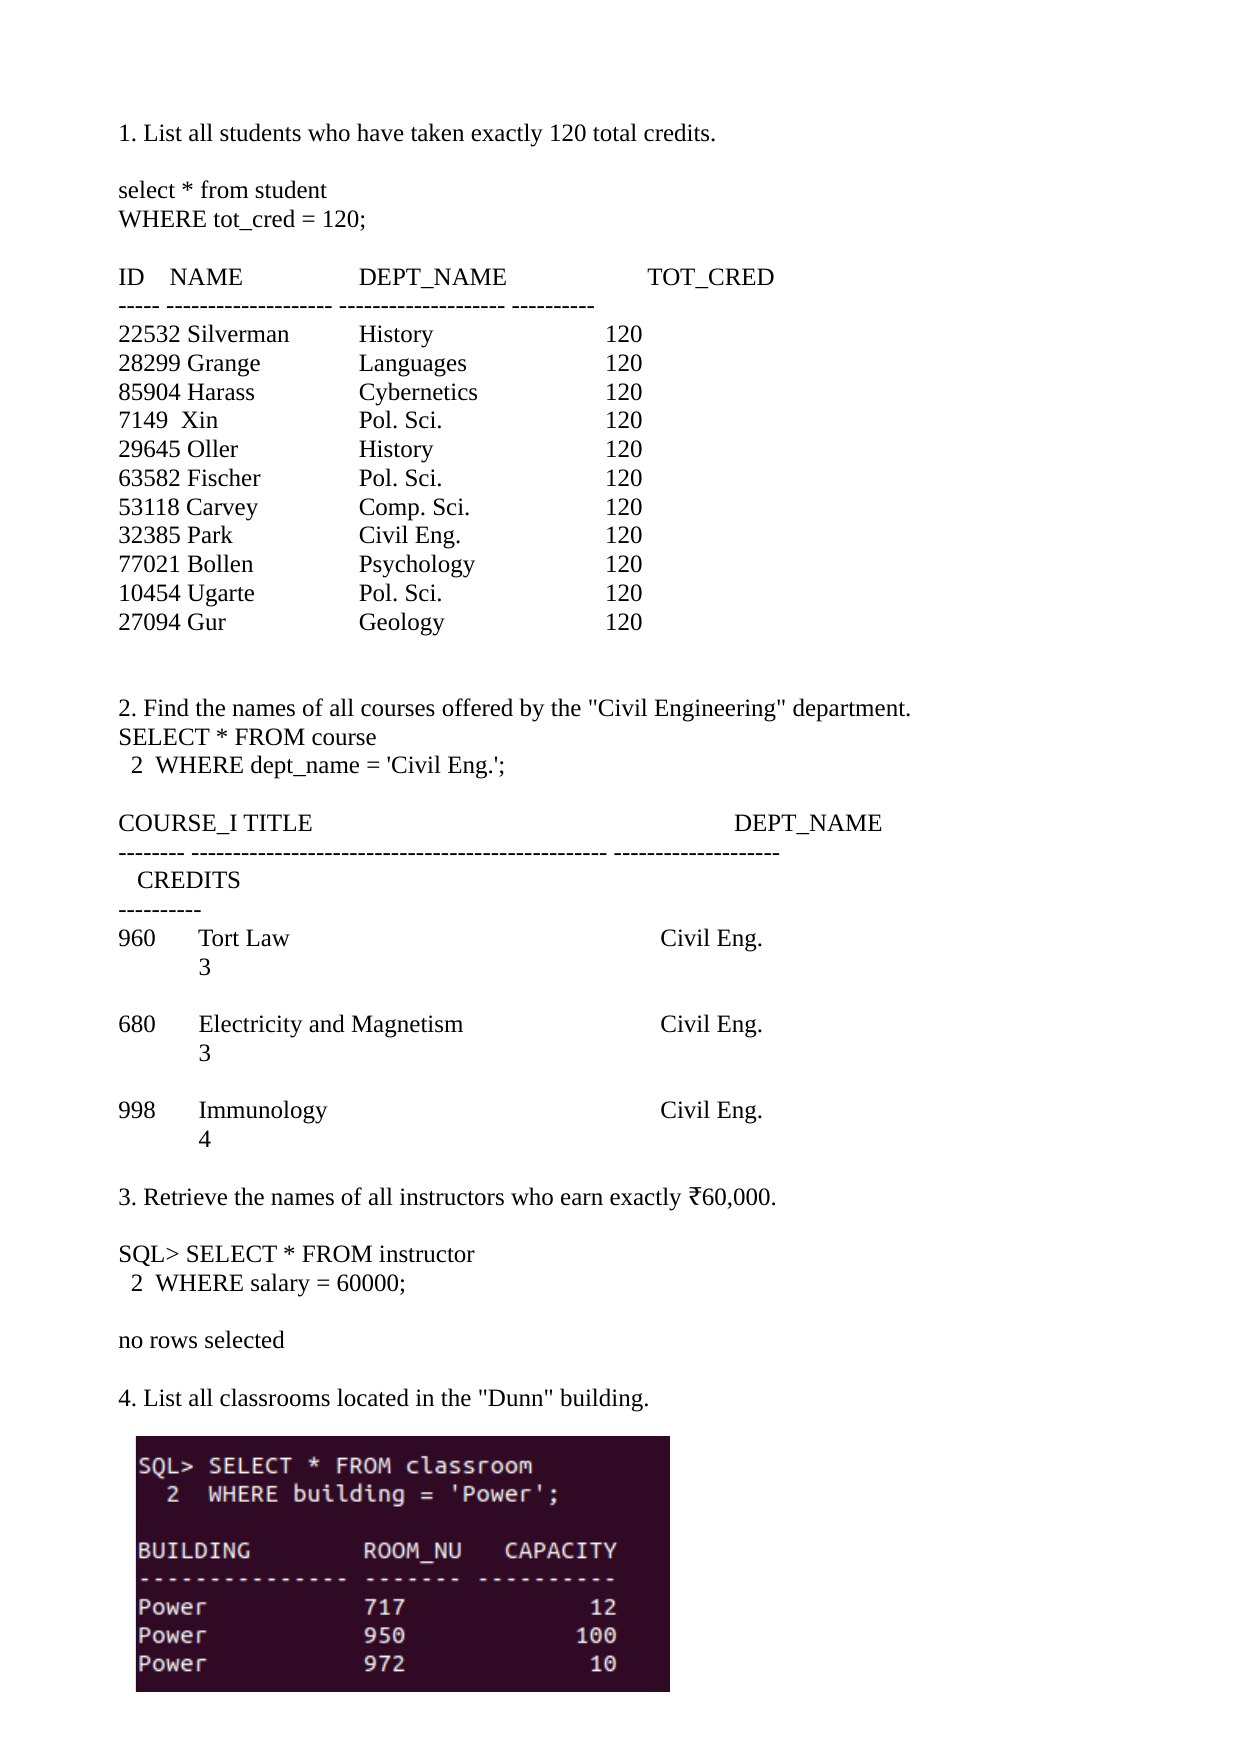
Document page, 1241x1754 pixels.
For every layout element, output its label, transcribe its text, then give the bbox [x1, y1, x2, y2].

text 77021 Bollen Psychology 120 [118, 549, 1122, 578]
text CREDITS [118, 866, 1122, 894]
picture [135, 1436, 670, 1692]
text 85904 Harass Cybernetics 120 [118, 377, 1122, 406]
text 29645 Oller History 120 [118, 434, 1122, 463]
text 2 WHERE salary = 60000; [118, 1268, 1122, 1297]
text 998 Immunology Civil Eng. [118, 1096, 1122, 1124]
text 27094 Gur Geology 120 [118, 607, 1122, 636]
text SQL> SELECT * FROM instructor [118, 1239, 1122, 1268]
text 22532 Silverman History 120 [118, 319, 1122, 348]
text 3 [118, 952, 1122, 981]
text 53118 Carvey Comp. Sci. 120 [118, 492, 1122, 521]
text ----- -------------------- -------------------- ---------- [118, 291, 1122, 319]
text no rows selected [118, 1326, 1122, 1354]
text ---------- [118, 894, 1122, 923]
text 32385 Park Civil Eng. 120 [118, 521, 1122, 549]
text -------- -------------------------------------------------- -------------------- [118, 837, 1122, 866]
text 28299 Grange Languages 120 [118, 348, 1122, 377]
text 2. Find the names of all courses offered by the "Civil Engineering" department. [118, 693, 1122, 722]
text COURSE_I TITLE DEPT_NAME [118, 808, 1122, 837]
text 960 Tort Law Civil Eng. [118, 923, 1122, 952]
text 680 Electricity and Magnetism Civil Eng. [118, 1009, 1122, 1038]
text 1. List all students who have taken exactly 120 total credits. [118, 118, 1122, 147]
text ID NAME DEPT_NAME TOT_CRED [118, 262, 1122, 291]
text SELECT * FROM course [118, 722, 1122, 751]
text select * from student [118, 176, 1122, 204]
text 3. Retrieve the names of all instructors who earn exactly ₹60,000. [118, 1182, 1122, 1211]
text 4. List all classrooms located in the "Dunn" building. [118, 1383, 1122, 1412]
text 63582 Fischer Pol. Sci. 120 [118, 463, 1122, 492]
text 10454 Ugarte Pol. Sci. 120 [118, 578, 1122, 607]
text WHERE tot_cred = 120; [118, 204, 1122, 233]
text 3 [118, 1038, 1122, 1067]
text 4 [118, 1124, 1122, 1153]
text 7149 Xin Pol. Sci. 120 [118, 406, 1122, 434]
text 2 WHERE dept_name = 'Civil Eng.'; [118, 751, 1122, 779]
